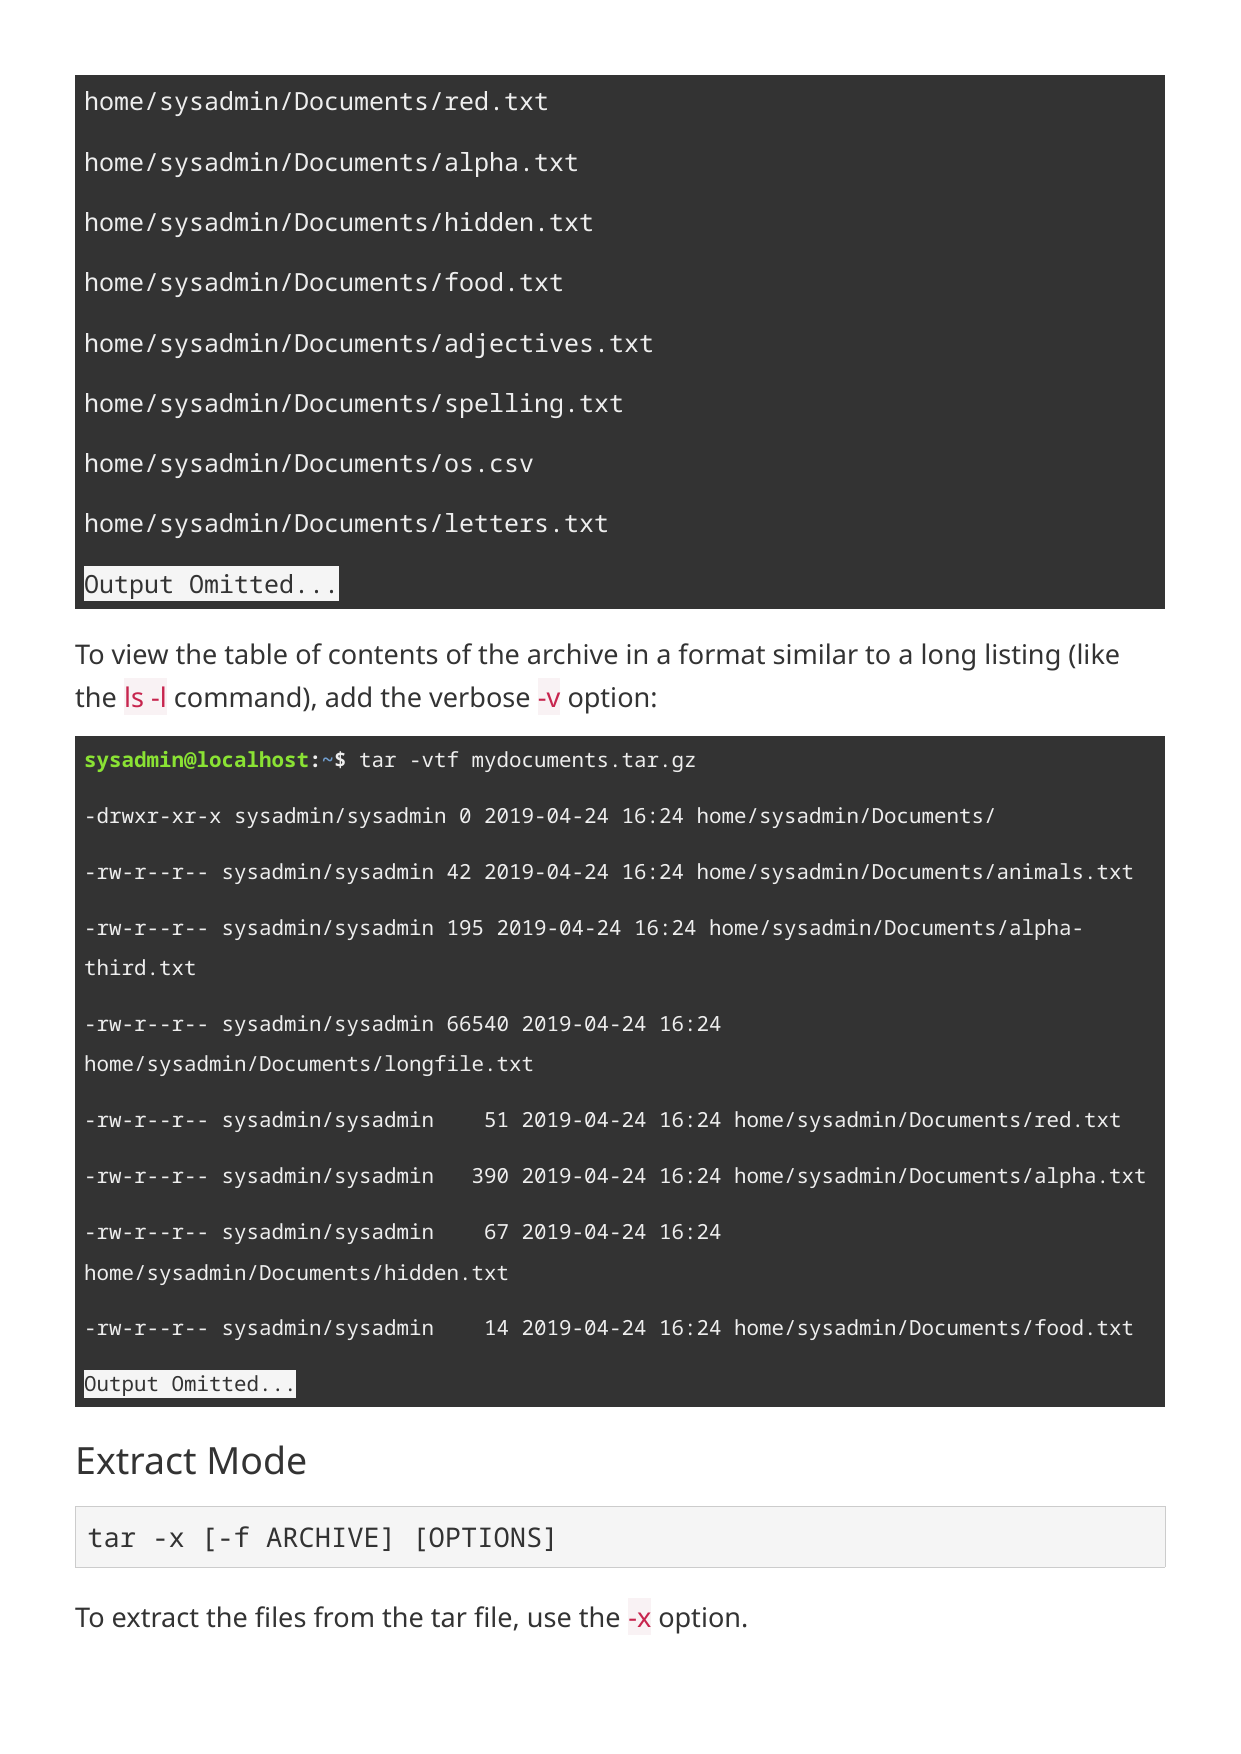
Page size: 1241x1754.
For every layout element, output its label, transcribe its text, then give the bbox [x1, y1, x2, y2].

text -rw-r--r-- sysadmin/sysadmin 51 2019-04-24 16:24 home/sysadmin/Documents/red.txt [75, 1096, 1165, 1134]
text sysadmin@localhost:~$ tar -vtf mydocuments.tar.gz [75, 736, 1165, 773]
text -rw-r--r-- sysadmin/sysadmin 14 2019-04-24 16:24 home/sysadmin/Documents/food.txt [75, 1304, 1165, 1342]
text tar -x [-f ARCHIVE] [OPTIONS] [76, 1507, 1165, 1567]
text home/sysadmin/Documents/food.txt [75, 256, 1165, 299]
text -rw-r--r-- sysadmin/sysadmin 390 2019-04-24 16:24 home/sysadmin/Documents/alpha.txt [75, 1152, 1165, 1190]
text home/sysadmin/Documents/os.csv [75, 437, 1165, 480]
text home/sysadmin/Documents/adjectives.txt [75, 316, 1165, 359]
text -rw-r--r-- sysadmin/sysadmin 195 2019-04-24 16:24 home/sysadmin/Documents/alpha-third.txt [75, 904, 1165, 982]
text home/sysadmin/Documents/spelling.txt [75, 377, 1165, 419]
text -rw-r--r-- sysadmin/sysadmin 42 2019-04-24 16:24 home/sysadmin/Documents/animals.txt [75, 848, 1165, 885]
text home/sysadmin/Documents/red.txt [75, 75, 1165, 118]
text To extract the files from the tar file, use the -x option. [75, 1598, 1165, 1635]
text Output Omitted... [75, 1361, 1165, 1407]
subtitle Extract Mode [75, 1434, 1165, 1485]
text home/sysadmin/Documents/hidden.txt [75, 196, 1165, 239]
text Output Omitted... [75, 557, 1165, 609]
text -rw-r--r-- sysadmin/sysadmin 67 2019-04-24 16:24 home/sysadmin/Documents/hidden.txt [75, 1208, 1165, 1286]
text -drwxr-xr-x sysadmin/sysadmin 0 2019-04-24 16:24 home/sysadmin/Documents/ [75, 792, 1165, 829]
text home/sysadmin/Documents/alpha.txt [75, 135, 1165, 178]
text home/sysadmin/Documents/letters.txt [75, 497, 1165, 540]
text To view the table of contents of the archive in a format similar to a long listing (like the ls -l command), add the verbose -v option: [75, 636, 1165, 715]
text -rw-r--r-- sysadmin/sysadmin 66540 2019-04-24 16:24 home/sysadmin/Documents/longfile.txt [75, 1000, 1165, 1078]
